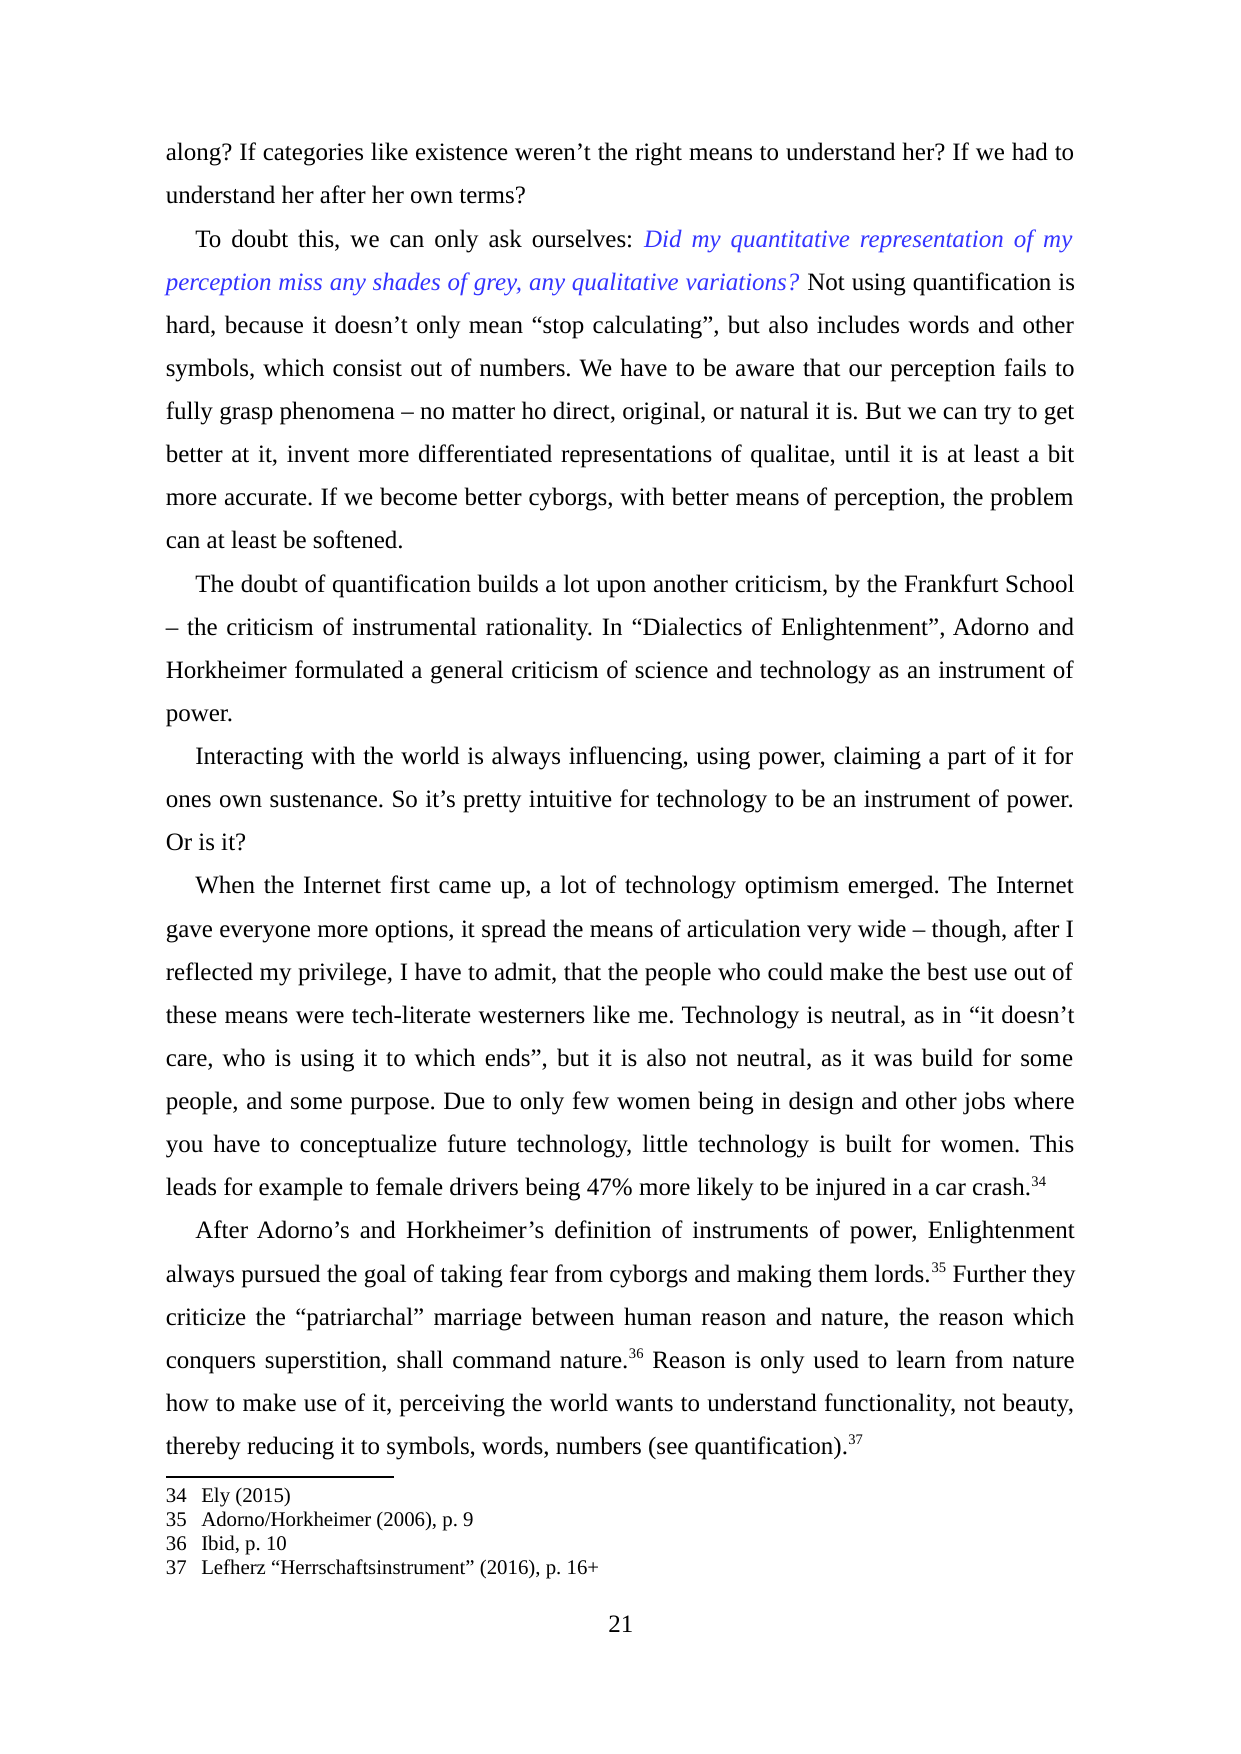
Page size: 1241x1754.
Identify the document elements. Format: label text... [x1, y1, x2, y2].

text The doubt of quantification builds a lot upon another criticism, by the Frankfurt School – the criticism of instrumental rationality. In “Dialectics of Enlightenment”, Adorno and Horkheimer formulated a general criticism of science and technology as an instrument of power. [166, 569, 1075, 727]
text After Adorno’s and Horkheimer’s definition of instruments of power, Enlightenment always pursued the goal of taking fear from cyborgs and making them lords. Further they criticize the “patriarchal” marriage between human reason and nature, the reason which conquers superstition, shall command nature. Reason is only used to learn from nature how to make use of it, perceiving the world wants to understand functionality, not beauty, thereby reducing it to symbols, words, numbers (see quantification). [166, 1216, 1075, 1460]
text Ibid, p. 10 [166, 1531, 1075, 1555]
text along? If categories like existence weren’t the right means to understand her? If we had to understand her after her own terms? [166, 137, 1075, 209]
text Adorno/Horkheimer (2006), p. 9 [166, 1507, 1075, 1531]
text Ely (2015) [166, 1483, 1075, 1507]
text When the Internet first came up, a lot of technology optimism emerged. The Internet gave everyone more options, it spread the means of articulation very wide – though, after I reflected my privilege, I have to admit, that the people who could make the best use out of these means were tech-literate westerners like me. Technology is neutral, as in “it doesn’t care, who is using it to which ends”, but it is also not neutral, as it was build for some people, and some purpose. Due to only few women being in design and other jobs where you have to conceptualize future technology, little technology is built for women. This leads for example to female drivers being 47% more likely to be injured in a car crash. [166, 871, 1075, 1201]
text To doubt this, we can only ask ourselves: Did my quantitative representation of my perception miss any shades of grey, any qualitative variations? Not using quantification is hard, because it doesn’t only mean “stop calculating”, but also includes words and other symbols, which consist out of numbers. We have to be aware that our perception fails to fully grasp phenomena – no matter ho direct, original, or natural it is. But we can try to get better at it, invent more differentiated representations of qualitae, until it is at least a bit more accurate. If we become better cyborgs, with better means of perception, the problem can at least be softened. [166, 224, 1075, 554]
text Lefherz “Herrschaftsinstrument” (2016), p. 16+ [166, 1555, 1075, 1579]
text Interacting with the world is always influencing, using power, claiming a part of it for ones own sustenance. So it’s pretty intuitive for technology to be an instrument of power. Or is it? [166, 741, 1075, 856]
